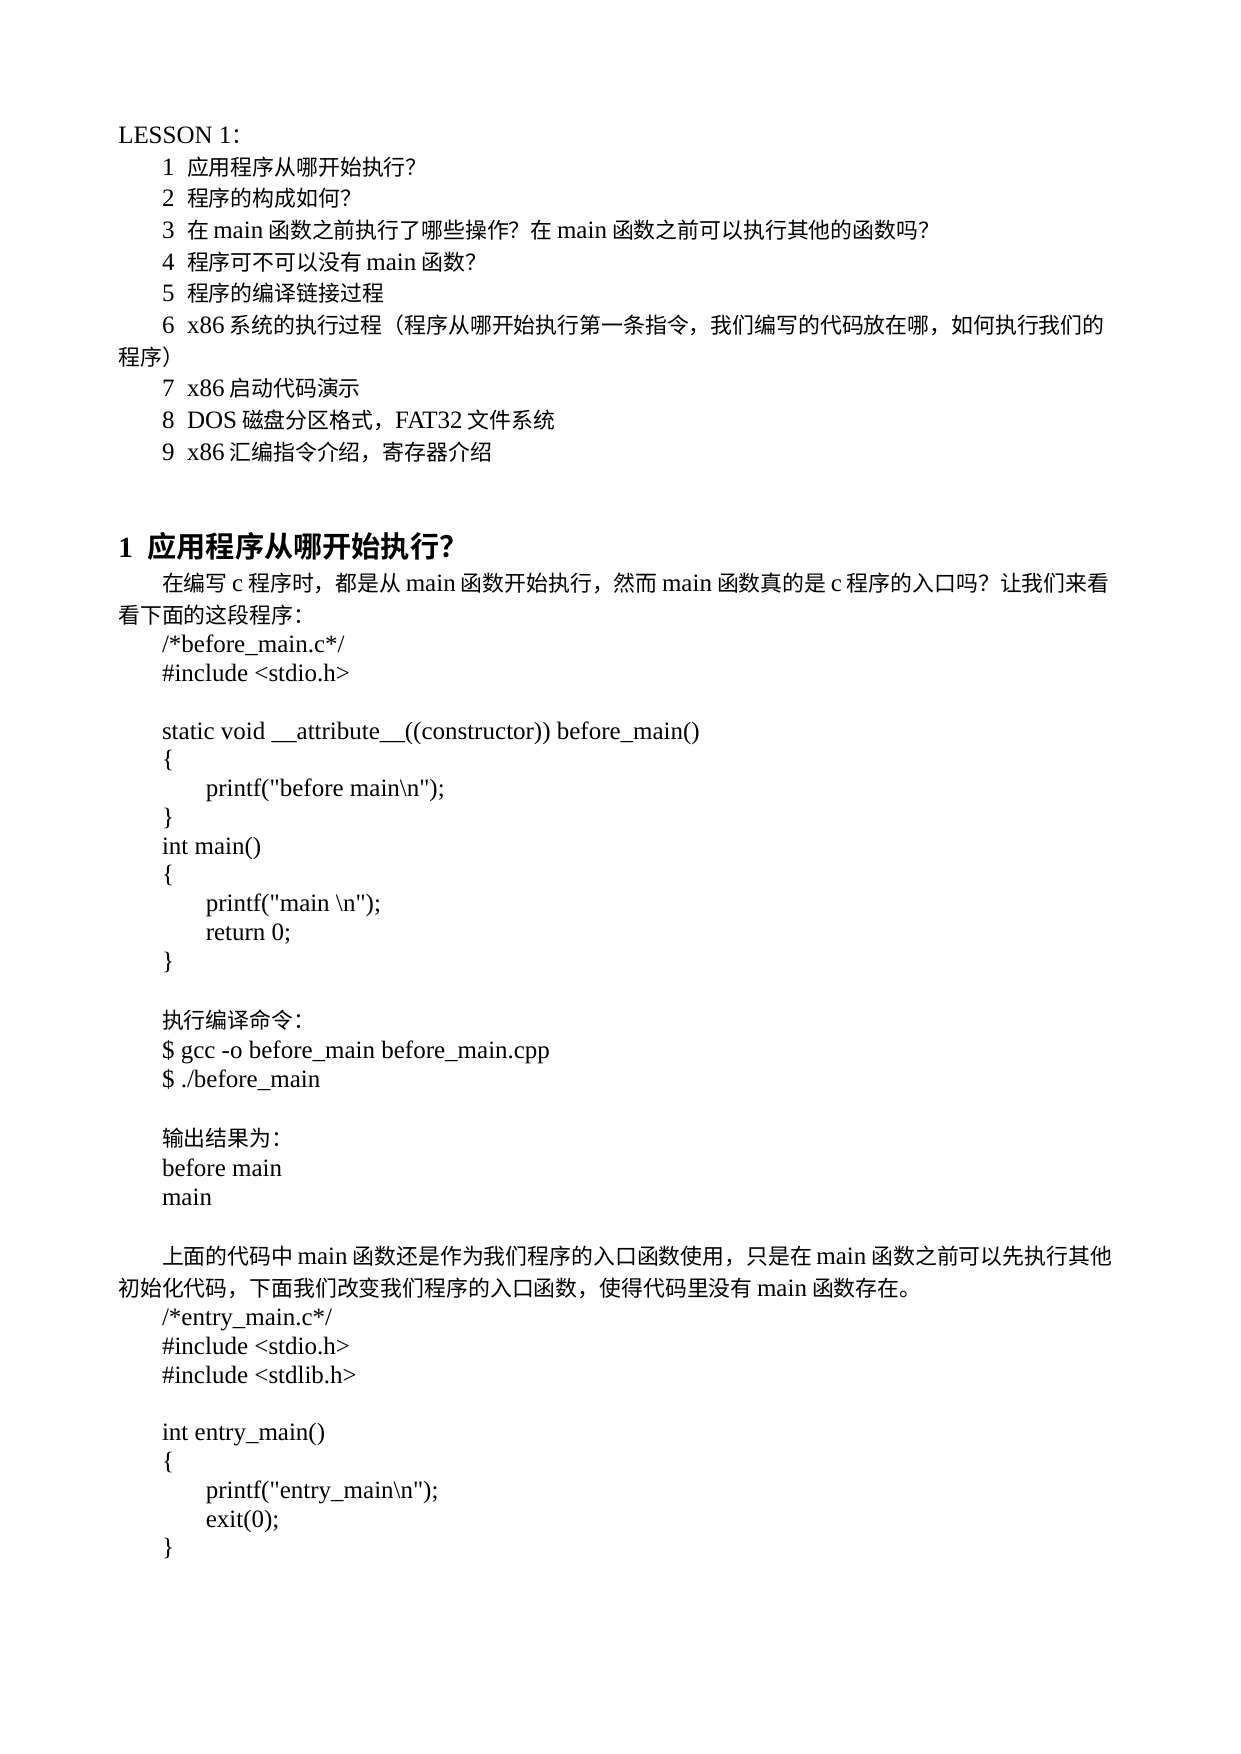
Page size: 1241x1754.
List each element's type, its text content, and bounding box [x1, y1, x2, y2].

text $ ./before_main [118, 1064, 1122, 1092]
text { [118, 744, 1122, 773]
text 8 DOS磁盘分区格式，FAT32文件系统 [118, 403, 1122, 435]
text 2 程序的构成如何？ [118, 181, 1122, 213]
text int main() [118, 831, 1122, 859]
text 输出结果为： [118, 1121, 1122, 1153]
text #include <stdlib.h> [118, 1360, 1122, 1389]
text 7 x86启动代码演示 [118, 371, 1122, 403]
text #include <stdio.h> [118, 1331, 1122, 1360]
text 在编写c程序时，都是从main函数开始执行，然而main函数真的是c程序的入口吗？让我们来看看下面的这段程序： [118, 566, 1122, 629]
text 1 应用程序从哪开始执行？ [118, 524, 1122, 566]
text /*before_main.c*/ [118, 629, 1122, 658]
text } [118, 1532, 1122, 1561]
text 4 程序可不可以没有main函数？ [118, 245, 1122, 276]
text printf("main \n"); [118, 888, 1122, 917]
text 1 应用程序从哪开始执行？ [118, 150, 1122, 181]
text LESSON 1： [118, 118, 1122, 150]
text 9 x86汇编指令介绍，寄存器介绍 [118, 435, 1122, 466]
text 6 x86系统的执行过程（程序从哪开始执行第一条指令，我们编写的代码放在哪，如何执行我们的程序） [118, 308, 1122, 371]
text static void __attribute__((constructor)) before_main() [118, 716, 1122, 744]
text { [118, 1446, 1122, 1475]
text } [118, 802, 1122, 831]
text before main [118, 1153, 1122, 1182]
text $ gcc -o before_main before_main.cpp [118, 1035, 1122, 1064]
text } [118, 946, 1122, 974]
text 3 在main函数之前执行了哪些操作？在main函数之前可以执行其他的函数吗？ [118, 213, 1122, 245]
text 执行编译命令： [118, 1003, 1122, 1035]
text exit(0); [118, 1504, 1122, 1532]
text 5 程序的编译链接过程 [118, 276, 1122, 308]
text { [118, 859, 1122, 888]
text #include <stdio.h> [118, 658, 1122, 687]
text printf("before main\n"); [118, 773, 1122, 802]
text int entry_main() [118, 1417, 1122, 1446]
text main [118, 1182, 1122, 1210]
text printf("entry_main\n"); [118, 1475, 1122, 1504]
text 上面的代码中main函数还是作为我们程序的入口函数使用，只是在main函数之前可以先执行其他初始化代码，下面我们改变我们程序的入口函数，使得代码里没有main函数存在。 [118, 1239, 1122, 1302]
text /*entry_main.c*/ [118, 1302, 1122, 1331]
text return 0; [118, 917, 1122, 946]
